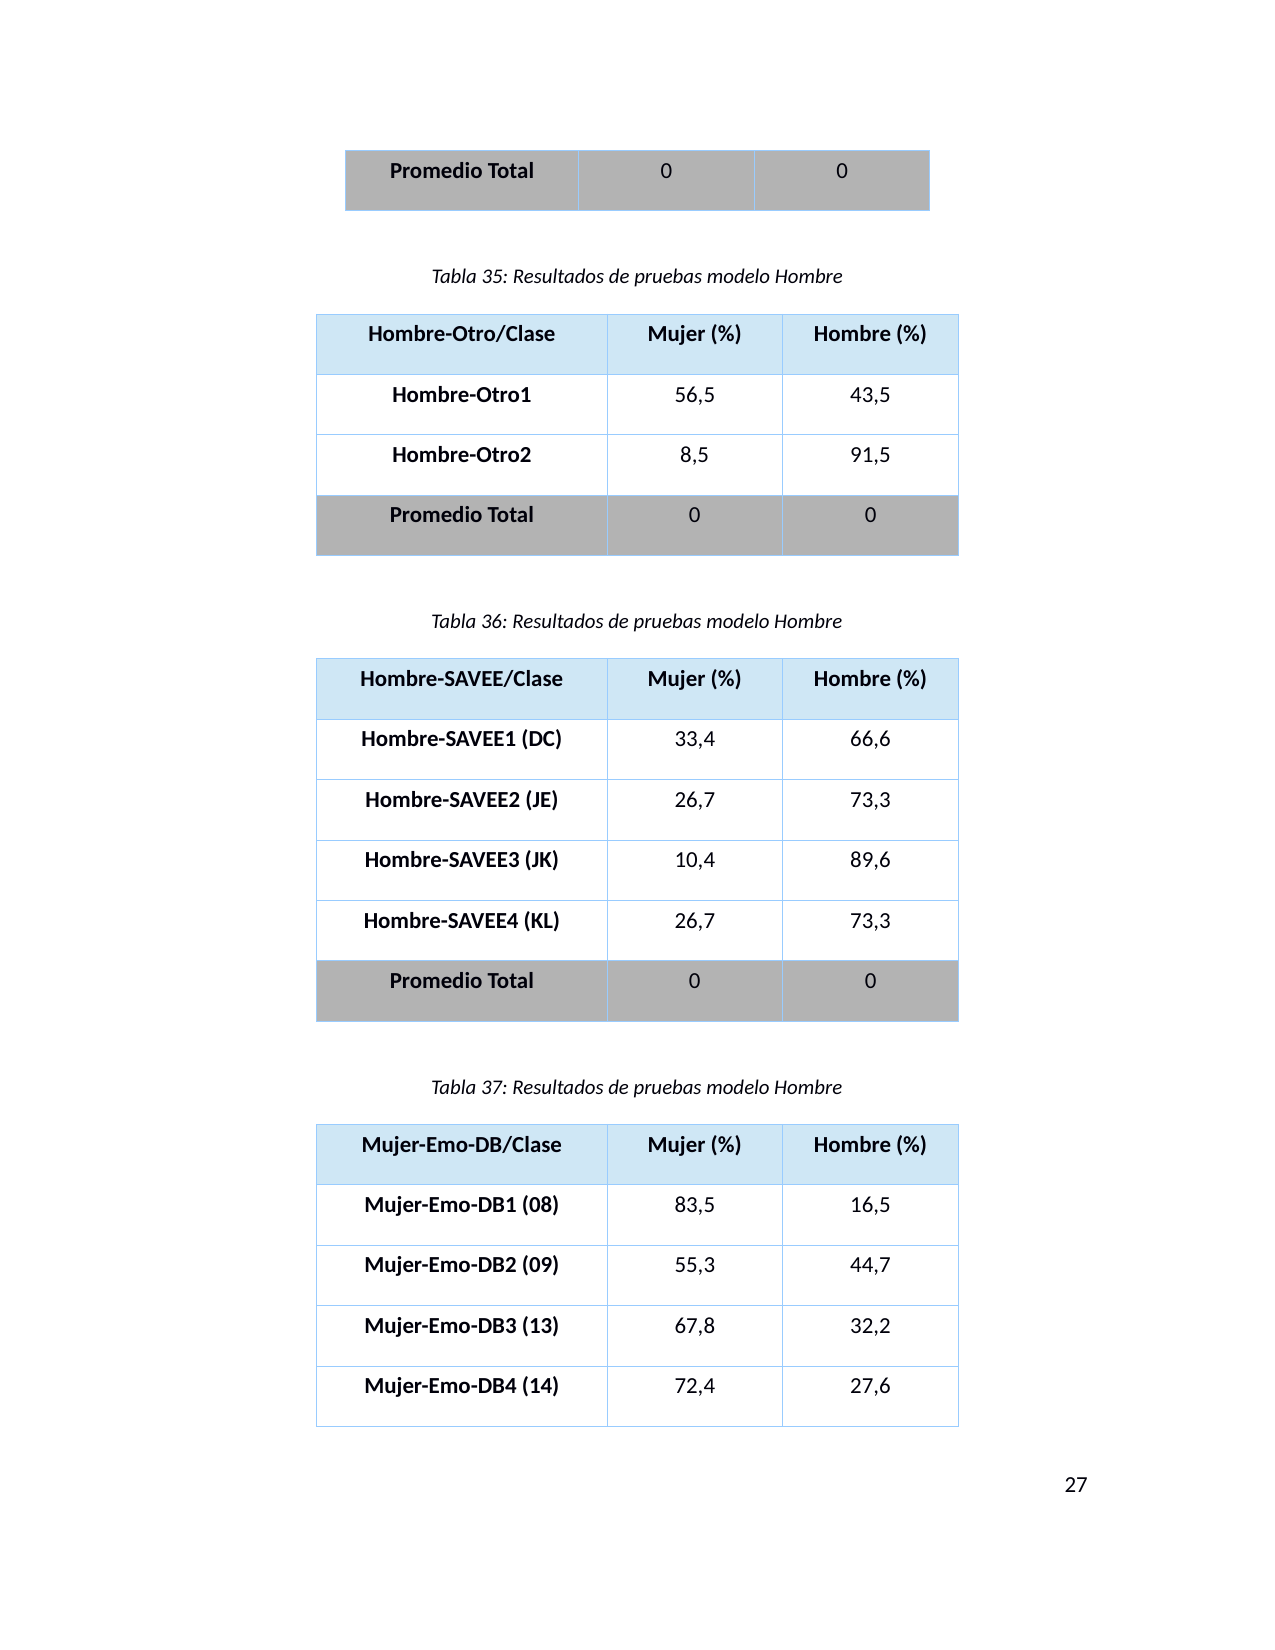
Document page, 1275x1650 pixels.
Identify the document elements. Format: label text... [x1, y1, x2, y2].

list Tabla 37: Resultados de pruebas modelo Hombre [187, 1074, 1087, 1099]
table_cell Hombre-SAVEE4 (KL) [317, 901, 607, 960]
table_cell Hombre-SAVEE3 (JK) [317, 841, 607, 900]
table_cell Promedio Total [346, 151, 578, 210]
table_cell 8,5 [608, 435, 782, 495]
table_cell 67,8 [608, 1306, 782, 1366]
table_header Mujer-Emo-DB/Clase [317, 1125, 607, 1184]
table_cell Hombre-Otro1 [317, 375, 607, 434]
table_cell 67,5 [783, 496, 958, 555]
table_cell 56,5 [608, 375, 782, 434]
table_cell Mujer-Emo-DB3 (13) [317, 1306, 607, 1366]
table_cell 16,5 [783, 1185, 958, 1245]
table_cell Mujer-Emo-DB4 (14) [317, 1367, 607, 1426]
table_cell 27,6 [783, 1367, 958, 1426]
table_header Mujer (%) [608, 1125, 782, 1184]
table_cell Hombre-SAVEE1 (DC) [317, 720, 607, 779]
table_header Hombre (%) [783, 315, 958, 374]
table_cell 72,4 [608, 1367, 782, 1426]
table_header Hombre (%) [783, 1125, 958, 1184]
table_cell Promedio Total [317, 961, 607, 1021]
table_cell 24,3 [608, 961, 782, 1021]
table_cell 73,3 [783, 780, 958, 839]
table_cell Mujer-Emo-DB1 (08) [317, 1185, 607, 1245]
table_cell 32,2 [783, 1306, 958, 1366]
table_cell Hombre-SAVEE2 (JE) [317, 780, 607, 839]
table_cell 83,5 [608, 1185, 782, 1245]
table_cell 26,92 [579, 151, 754, 210]
table_cell 66,6 [783, 720, 958, 779]
table_cell 43,5 [783, 375, 958, 434]
table_cell 10,4 [608, 841, 782, 900]
table_header Hombre (%) [783, 659, 958, 719]
table_cell Hombre-Otro2 [317, 435, 607, 495]
table_header Mujer (%) [608, 659, 782, 719]
list Tabla 35: Resultados de pruebas modelo Hombre [189, 263, 1087, 289]
list Tabla 36: Resultados de pruebas modelo Hombre [187, 608, 1087, 634]
table_cell 55,3 [608, 1246, 782, 1305]
table_cell 32,5 [608, 496, 782, 555]
table_header Mujer (%) [608, 315, 782, 374]
table_cell 26,7 [608, 780, 782, 839]
table_cell 75,7 [783, 961, 958, 1021]
table_header Hombre-Otro/Clase [317, 315, 607, 374]
table_cell 73,08 [755, 151, 929, 210]
table_header Hombre-SAVEE/Clase [317, 659, 607, 719]
table_cell Mujer-Emo-DB2 (09) [317, 1246, 607, 1305]
table_cell 89,6 [783, 841, 958, 900]
table_cell Promedio Total [317, 496, 607, 555]
table_cell 91,5 [783, 435, 958, 495]
table_cell 73,3 [783, 901, 958, 960]
table_cell 26,7 [608, 901, 782, 960]
table_cell 44,7 [783, 1246, 958, 1305]
table_cell 33,4 [608, 720, 782, 779]
